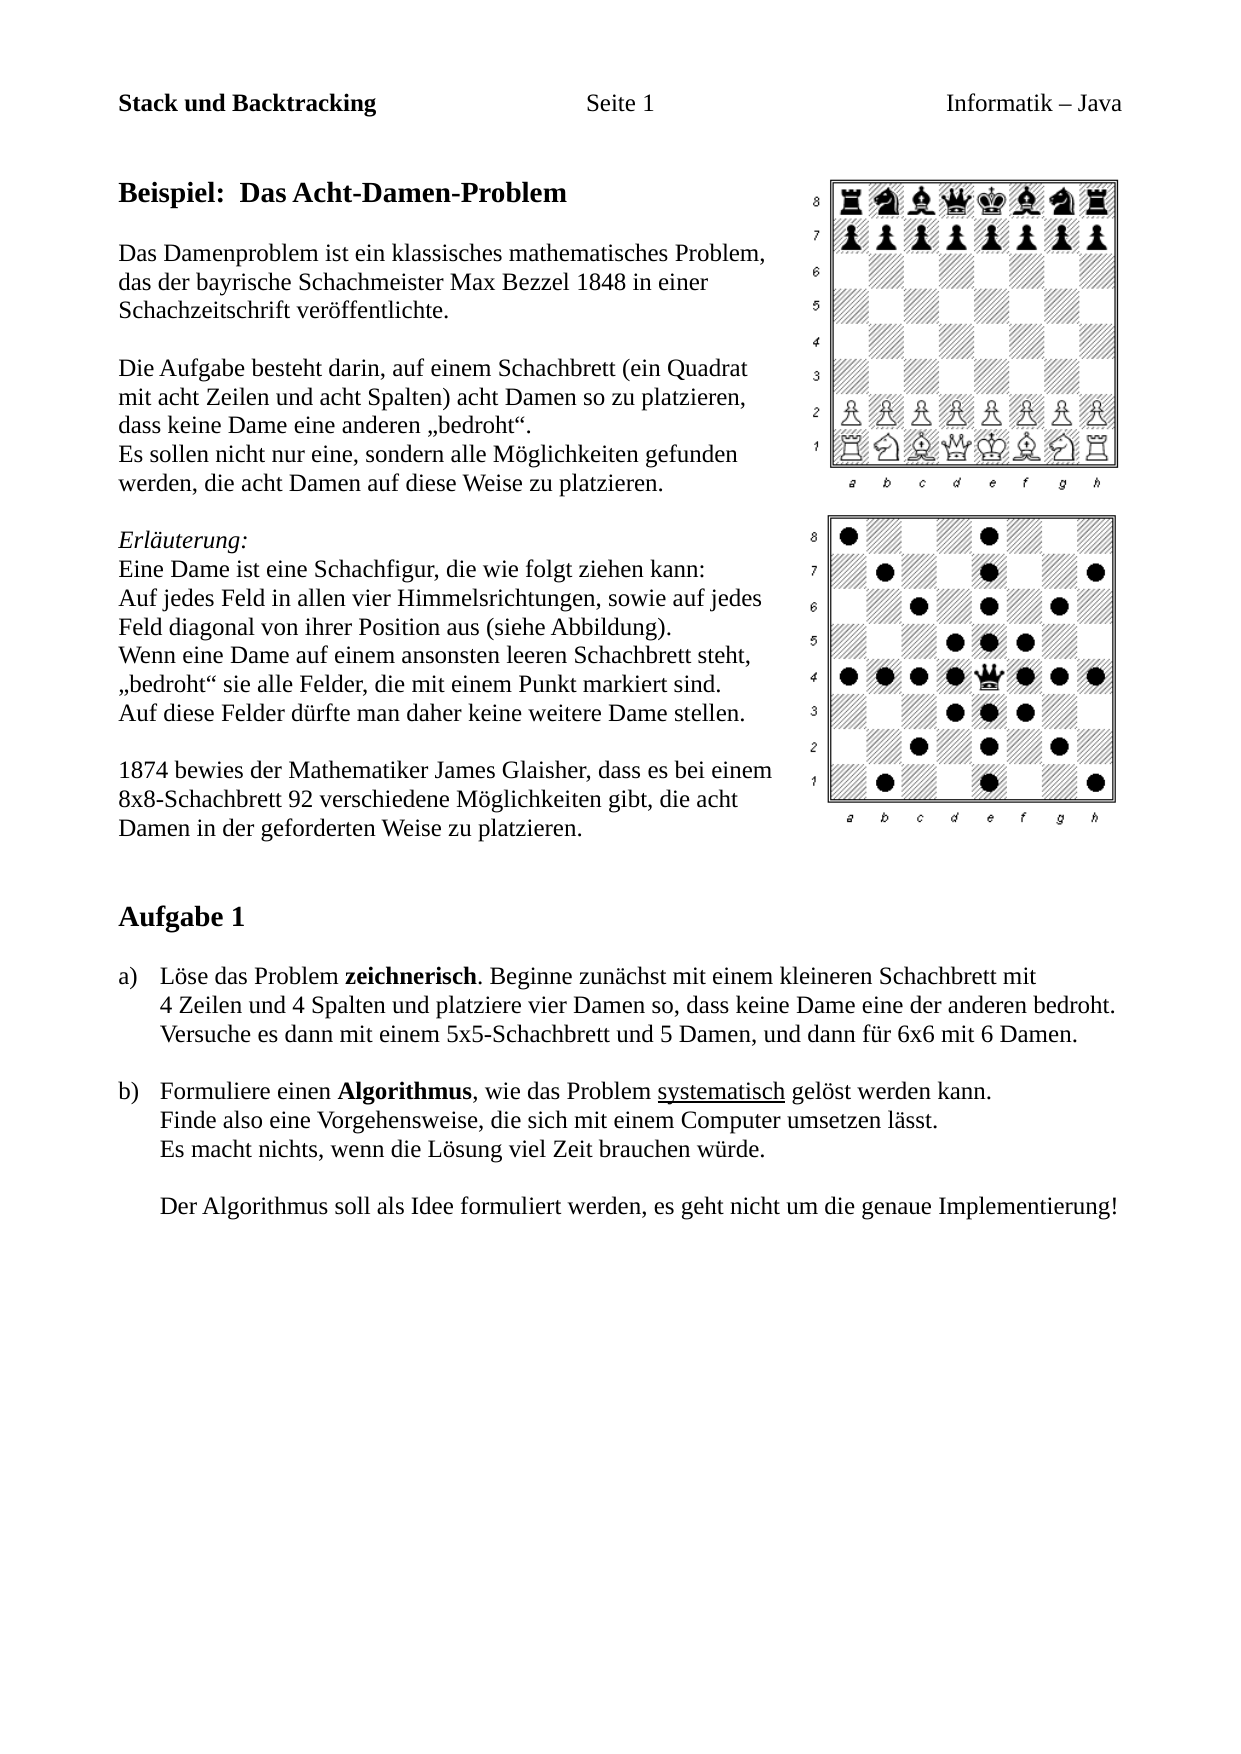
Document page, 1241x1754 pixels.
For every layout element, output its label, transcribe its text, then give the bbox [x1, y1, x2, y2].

text Auf jedes Feld in allen vier Himmelsrichtungen, sowie auf jedes Feld diagonal von ihrer Position aus (siehe Abbildung). [118, 583, 806, 640]
text Erläuterung: [118, 525, 806, 554]
picture [806, 175, 1123, 491]
text 1874 bewies der Mathematiker James Glaisher, dass es bei einem 8x8-Schachbrett 92 verschiedene Möglichkeiten gibt, die acht Damen in der geforderten Weise zu platzieren. [118, 755, 1122, 842]
text Die Aufgabe besteht darin, auf einem Schachbrett (ein Quadrat mit acht Zeilen und acht Spalten) acht Damen so zu platzieren, dass keine Dame eine anderen „bedroht“. [118, 353, 806, 439]
text Wenn eine Dame auf einem ansonsten leeren Schachbrett steht, „bedroht“ sie alle Felder, die mit einem Punkt markiert sind. [118, 640, 806, 698]
picture [806, 508, 1122, 827]
text Beispiel: Das Acht-Damen-Problem [118, 176, 806, 209]
text Auf diese Felder dürfte man daher keine weitere Dame stellen. [118, 698, 806, 727]
list Formuliere einen Algorithmus, wie das Problem systematisch gelöst werden kann. Finde also eine Vorgehensweise, die sich mit einem Computer umsetzen lässt. Es macht nichts, wenn die Lösung viel Zeit brauchen würde. Der Algorithmus soll als Idee formuliert werden, es geht nicht um die genaue Implementierung! [118, 1076, 1122, 1220]
list Löse das Problem zeichnerisch. Beginne zunächst mit einem kleineren Schachbrett mit 4 Zeilen und 4 Spalten und platziere vier Damen so, dass keine Dame eine der anderen bedroht. Versuche es dann mit einem 5x5-Schachbrett und 5 Damen, und dann für 6x6 mit 6 Damen. [118, 961, 1122, 1048]
text Aufgabe 1 [118, 899, 1122, 933]
text Das Damenproblem ist ein klassisches mathematisches Problem, das der bayrische Schachmeister Max Bezzel 1848 in einer Schachzeitschrift veröffentlichte. [118, 238, 806, 324]
text Eine Dame ist eine Schachfigur, die wie folgt ziehen kann: [118, 554, 806, 583]
text Es sollen nicht nur eine, sondern alle Möglichkeiten gefunden werden, die acht Damen auf diese Weise zu platzieren. [118, 439, 1122, 497]
